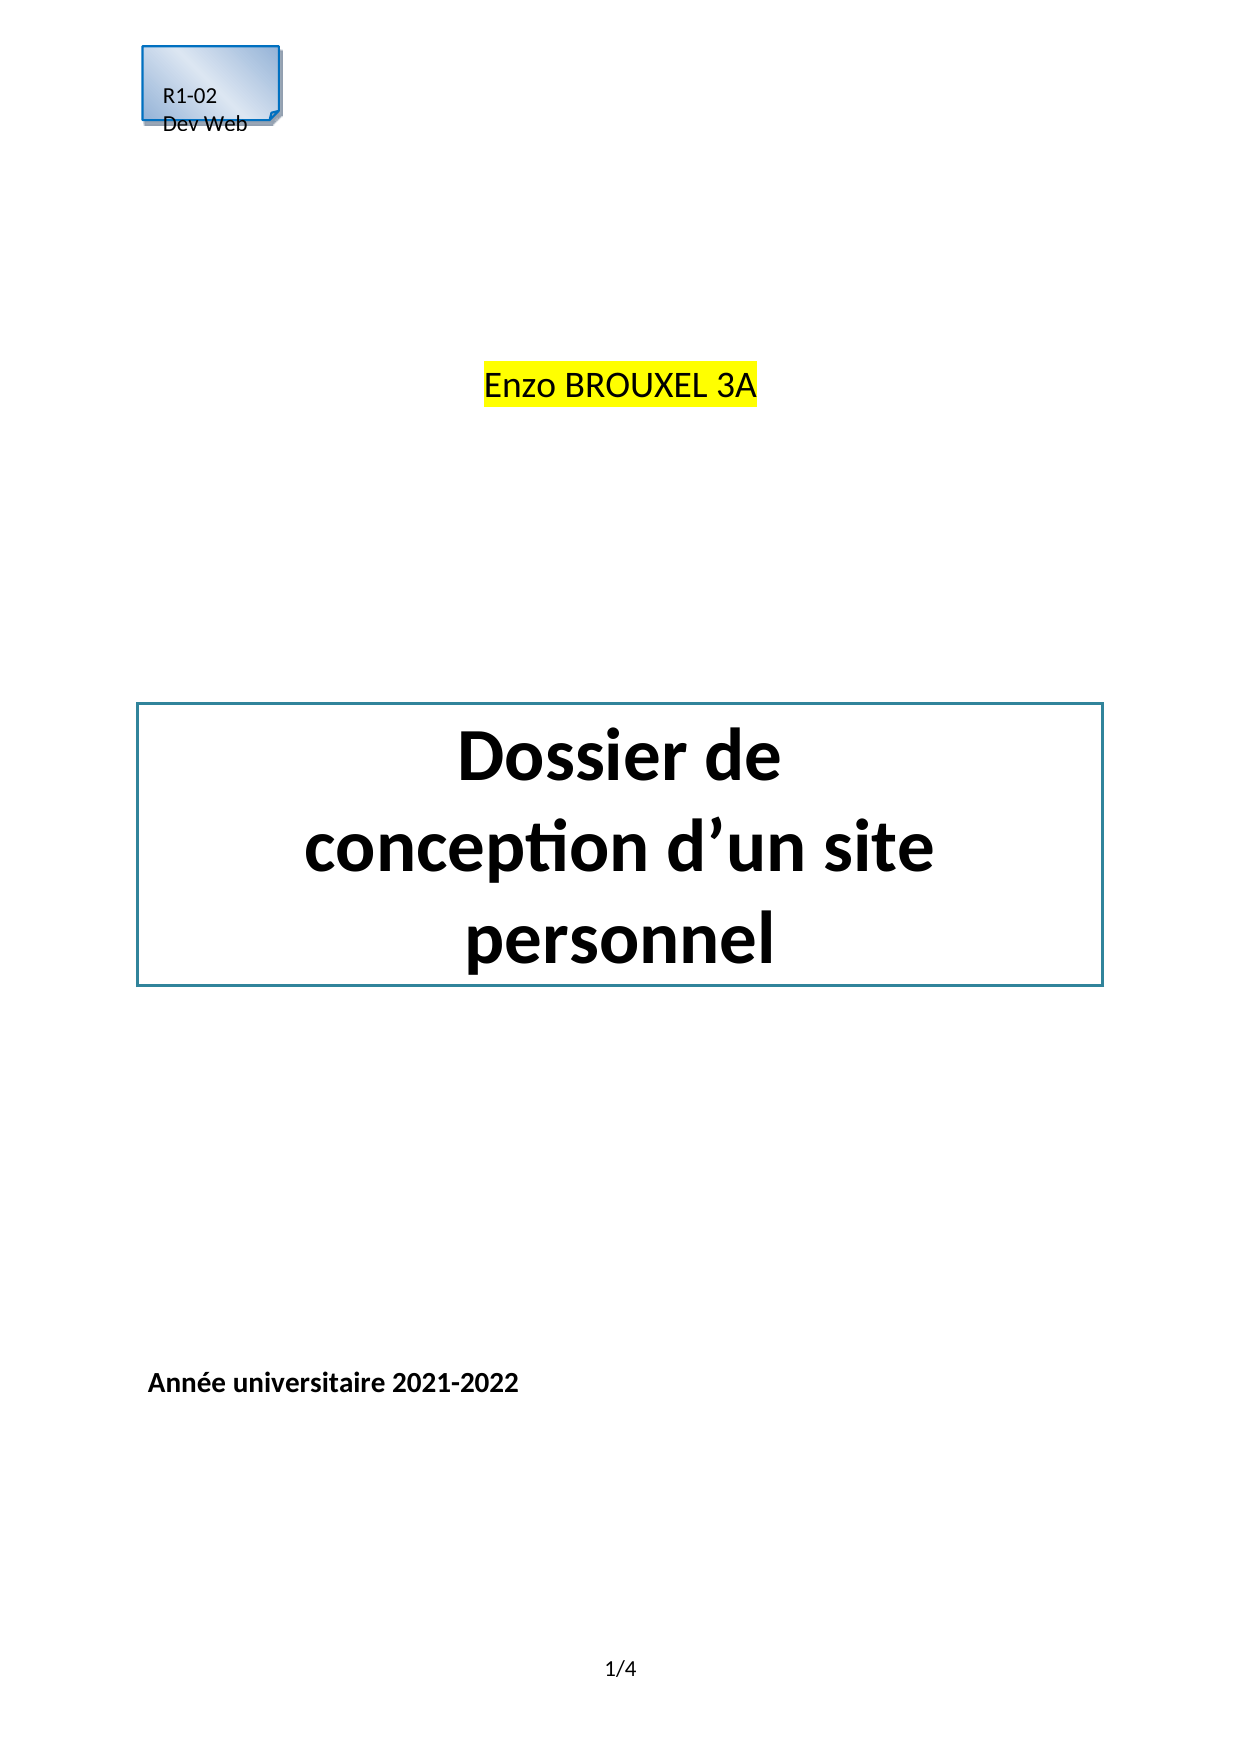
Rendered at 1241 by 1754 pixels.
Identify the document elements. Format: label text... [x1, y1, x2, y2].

text Enzo BROUXEL 3A [148, 361, 1093, 407]
text Dossier de [139, 705, 1101, 794]
text Année universitaire 2021-2022 [148, 1364, 1093, 1399]
text conception d’un site personnel [139, 794, 1101, 984]
